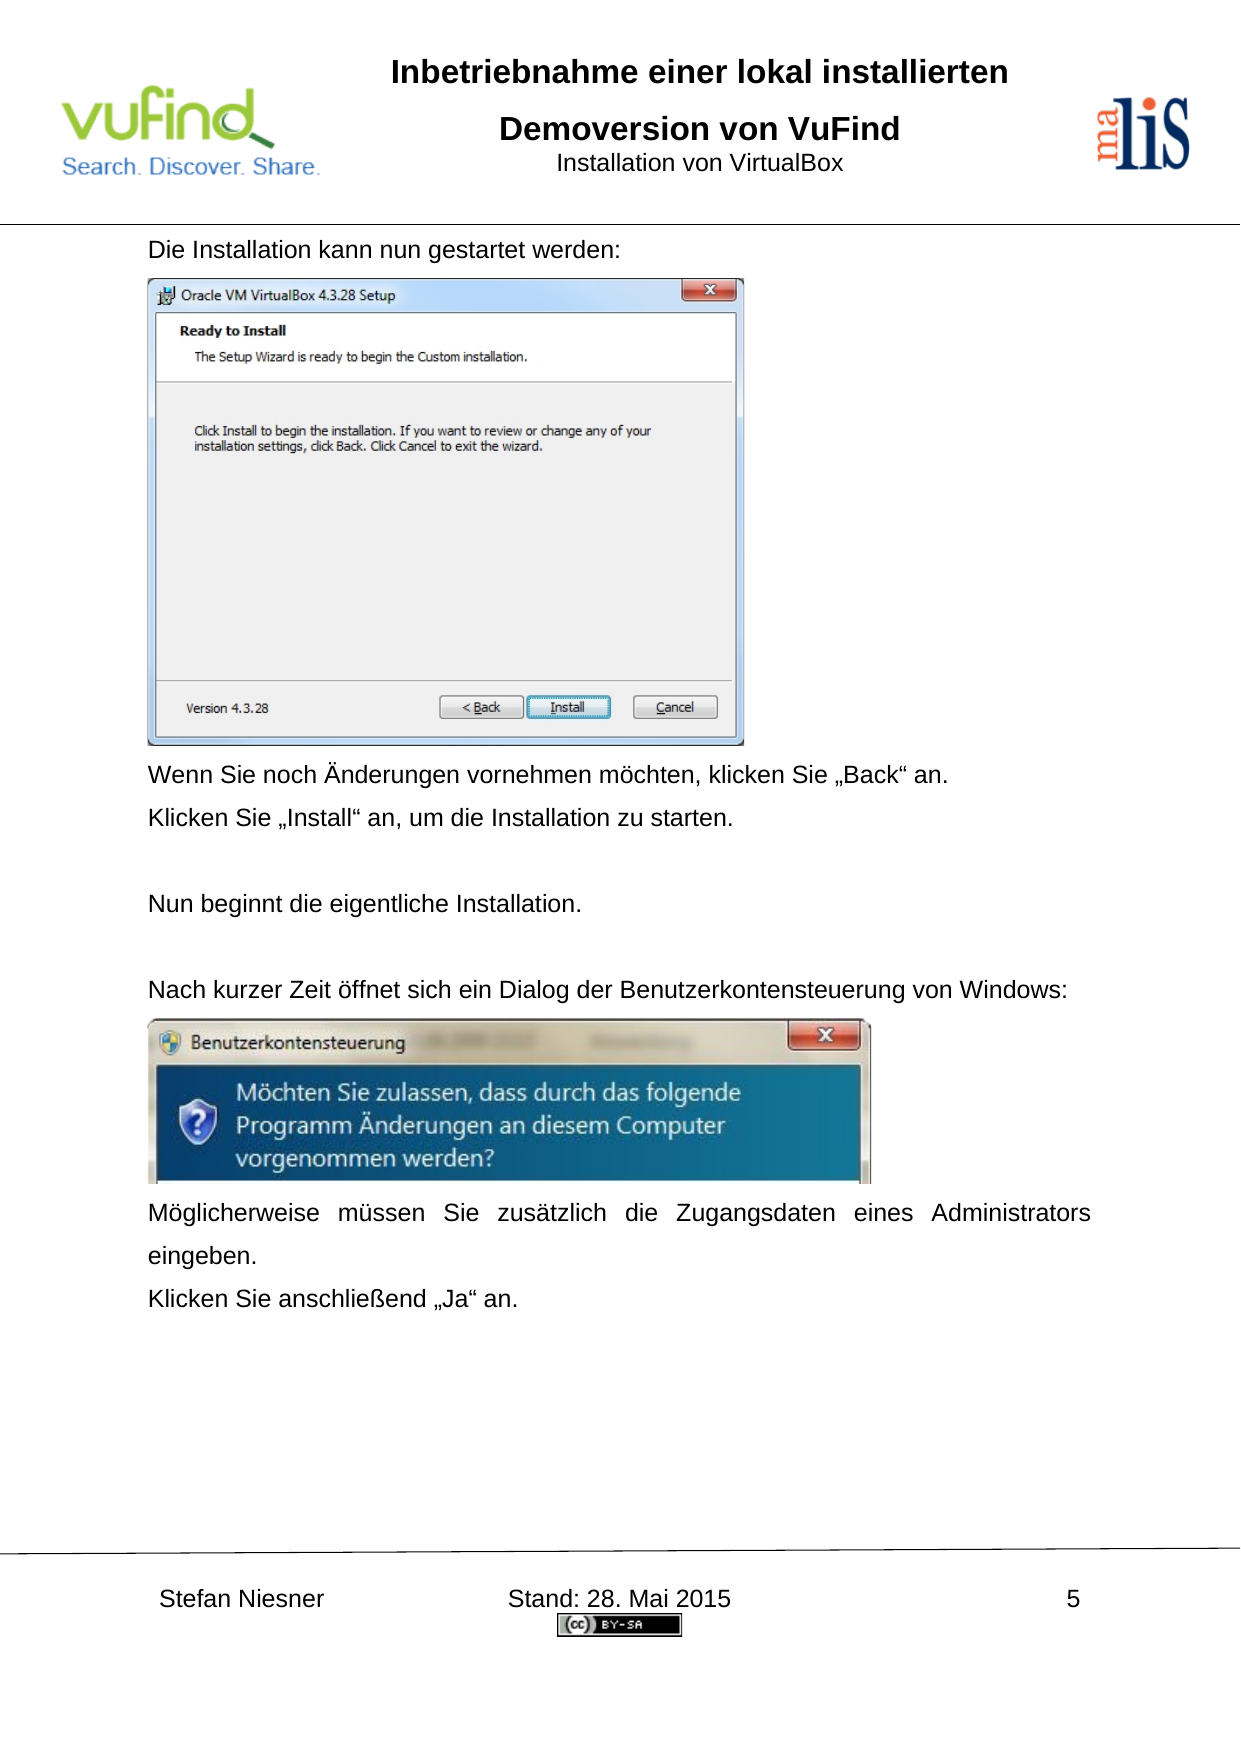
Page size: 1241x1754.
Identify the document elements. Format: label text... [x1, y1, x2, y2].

text Nach kurzer Zeit öffnet sich ein Dialog der Benutzerkontensteuerung von Windows: [148, 975, 1092, 1004]
text Klicken Sie „Install“ an, um die Installation zu starten. [148, 803, 1092, 831]
picture [147, 1018, 872, 1184]
text Möglicherweise müssen Sie zusätzlich die Zugangsdaten eines Administrators eingeben. [148, 1197, 1092, 1269]
text Die Installation kann nun gestartet werden: [148, 236, 1092, 264]
text Nun beginnt die eigentliche Installation. [148, 889, 1092, 918]
picture [147, 278, 745, 746]
text Klicken Sie anschließend „Ja“ an. [148, 1284, 1092, 1312]
picture [1092, 81, 1193, 181]
picture [557, 1613, 683, 1637]
text Wenn Sie noch Änderungen vornehmen möchten, klicken Sie „Back“ an. [148, 759, 1092, 788]
picture [59, 81, 325, 183]
